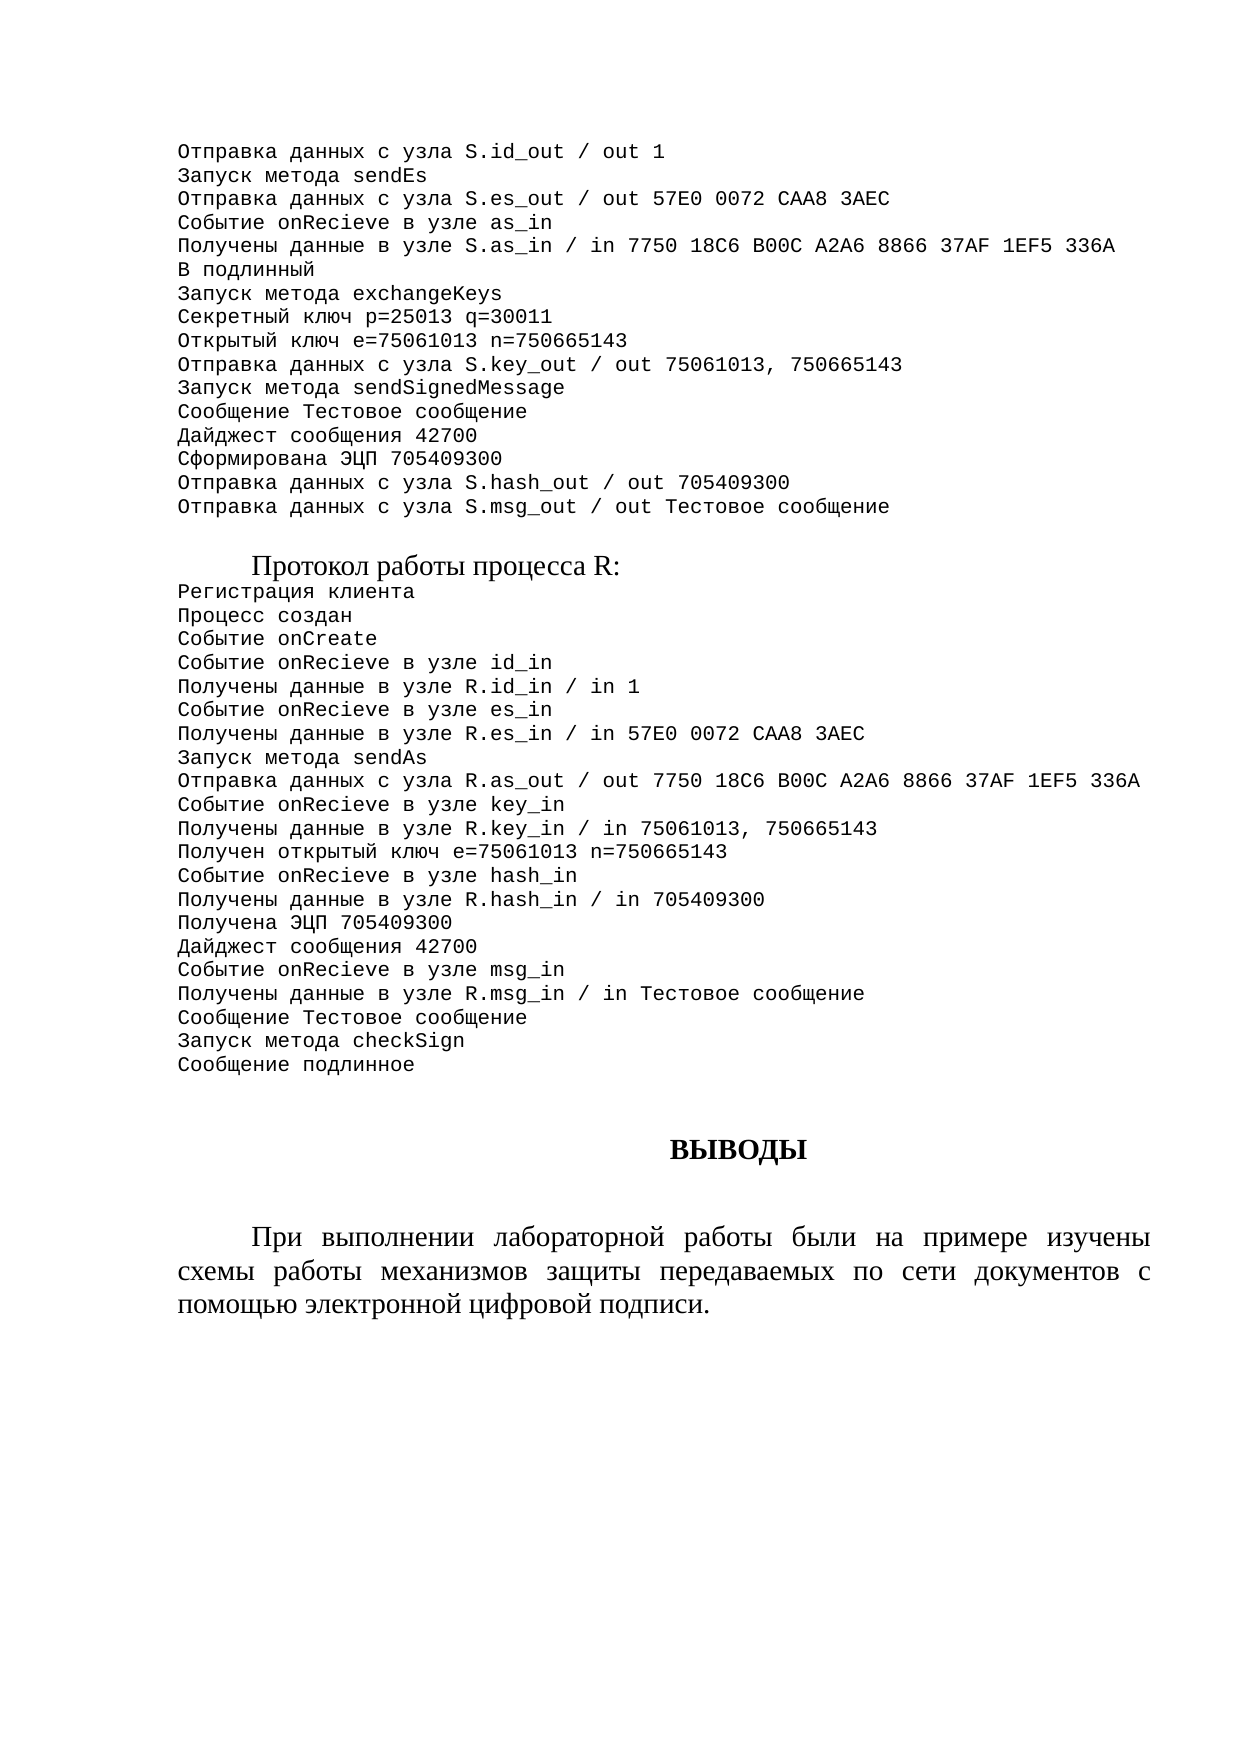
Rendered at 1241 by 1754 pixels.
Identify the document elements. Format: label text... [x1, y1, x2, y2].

text Событие onRecieve в узле id_in [177, 652, 1152, 676]
text Сообщение подлинное [177, 1054, 1152, 1078]
text Отправка данных с узла S.id_out / out 1 [177, 141, 1152, 164]
text Запуск метода sendSignedMessage [177, 377, 1152, 401]
text Отправка данных с узла S.msg_out / out Тестовое сообщение [177, 496, 1152, 519]
text Получены данные в узле R.id_in / in 1 [177, 676, 1152, 699]
text Получены данные в узле R.msg_in / in Тестовое сообщение [177, 983, 1152, 1007]
text Дайджест сообщения 42700 [177, 425, 1152, 448]
text Отправка данных с узла R.as_out / out 7750 18C6 B00C A2A6 8866 37AF 1EF5 336A [177, 770, 1152, 794]
text Процесс создан [177, 605, 1152, 628]
text Получены данные в узле R.es_in / in 57E0 0072 CAA8 3AEC [177, 723, 1152, 747]
text При выполнении лабораторной работы были на примере изучены схемы работы механизмов защиты передаваемых по сети документов с помощью электронной цифровой подписи. [177, 1219, 1152, 1320]
text Событие onRecieve в узле as_in [177, 212, 1152, 236]
text Событие onRecieve в узле key_in [177, 794, 1152, 818]
text Отправка данных с узла S.hash_out / out 705409300 [177, 472, 1152, 496]
text Событие onRecieve в узле es_in [177, 699, 1152, 723]
text Запуск метода sendEs [177, 164, 1152, 188]
text Отправка данных с узла S.key_out / out 75061013, 750665143 [177, 354, 1152, 377]
text Сформирована ЭЦП 705409300 [177, 448, 1152, 472]
text Сообщение Тестовое сообщение [177, 401, 1152, 425]
text Получены данные в узле S.as_in / in 7750 18C6 B00C A2A6 8866 37AF 1EF5 336A [177, 236, 1152, 259]
text Запуск метода sendAs [177, 747, 1152, 770]
text Получены данные в узле R.hash_in / in 705409300 [177, 888, 1152, 912]
text Отправка данных с узла S.es_out / out 57E0 0072 CAA8 3AEC [177, 188, 1152, 212]
text Секретный ключ p=25013 q=30011 [177, 306, 1152, 330]
text Получена ЭЦП 705409300 [177, 912, 1152, 936]
text Событие onCreate [177, 628, 1152, 652]
subtitle ВЫВОДЫ [251, 1132, 1152, 1165]
text Регистрация клиента [177, 581, 1152, 605]
text Запуск метода checkSign [177, 1030, 1152, 1054]
text Сообщение Тестовое сообщение [177, 1007, 1152, 1030]
text Событие onRecieve в узле hash_in [177, 865, 1152, 888]
text Запуск метода exchangeKeys [177, 283, 1152, 306]
text Получены данные в узле R.key_in / in 75061013, 750665143 [177, 818, 1152, 841]
text Событие onRecieve в узле msg_in [177, 959, 1152, 983]
text B подлинный [177, 259, 1152, 283]
text Получен открытый ключ e=75061013 n=750665143 [177, 841, 1152, 865]
text Протокол работы процесса R: [177, 548, 1152, 581]
text Открытый ключ e=75061013 n=750665143 [177, 330, 1152, 354]
text Дайджест сообщения 42700 [177, 936, 1152, 959]
